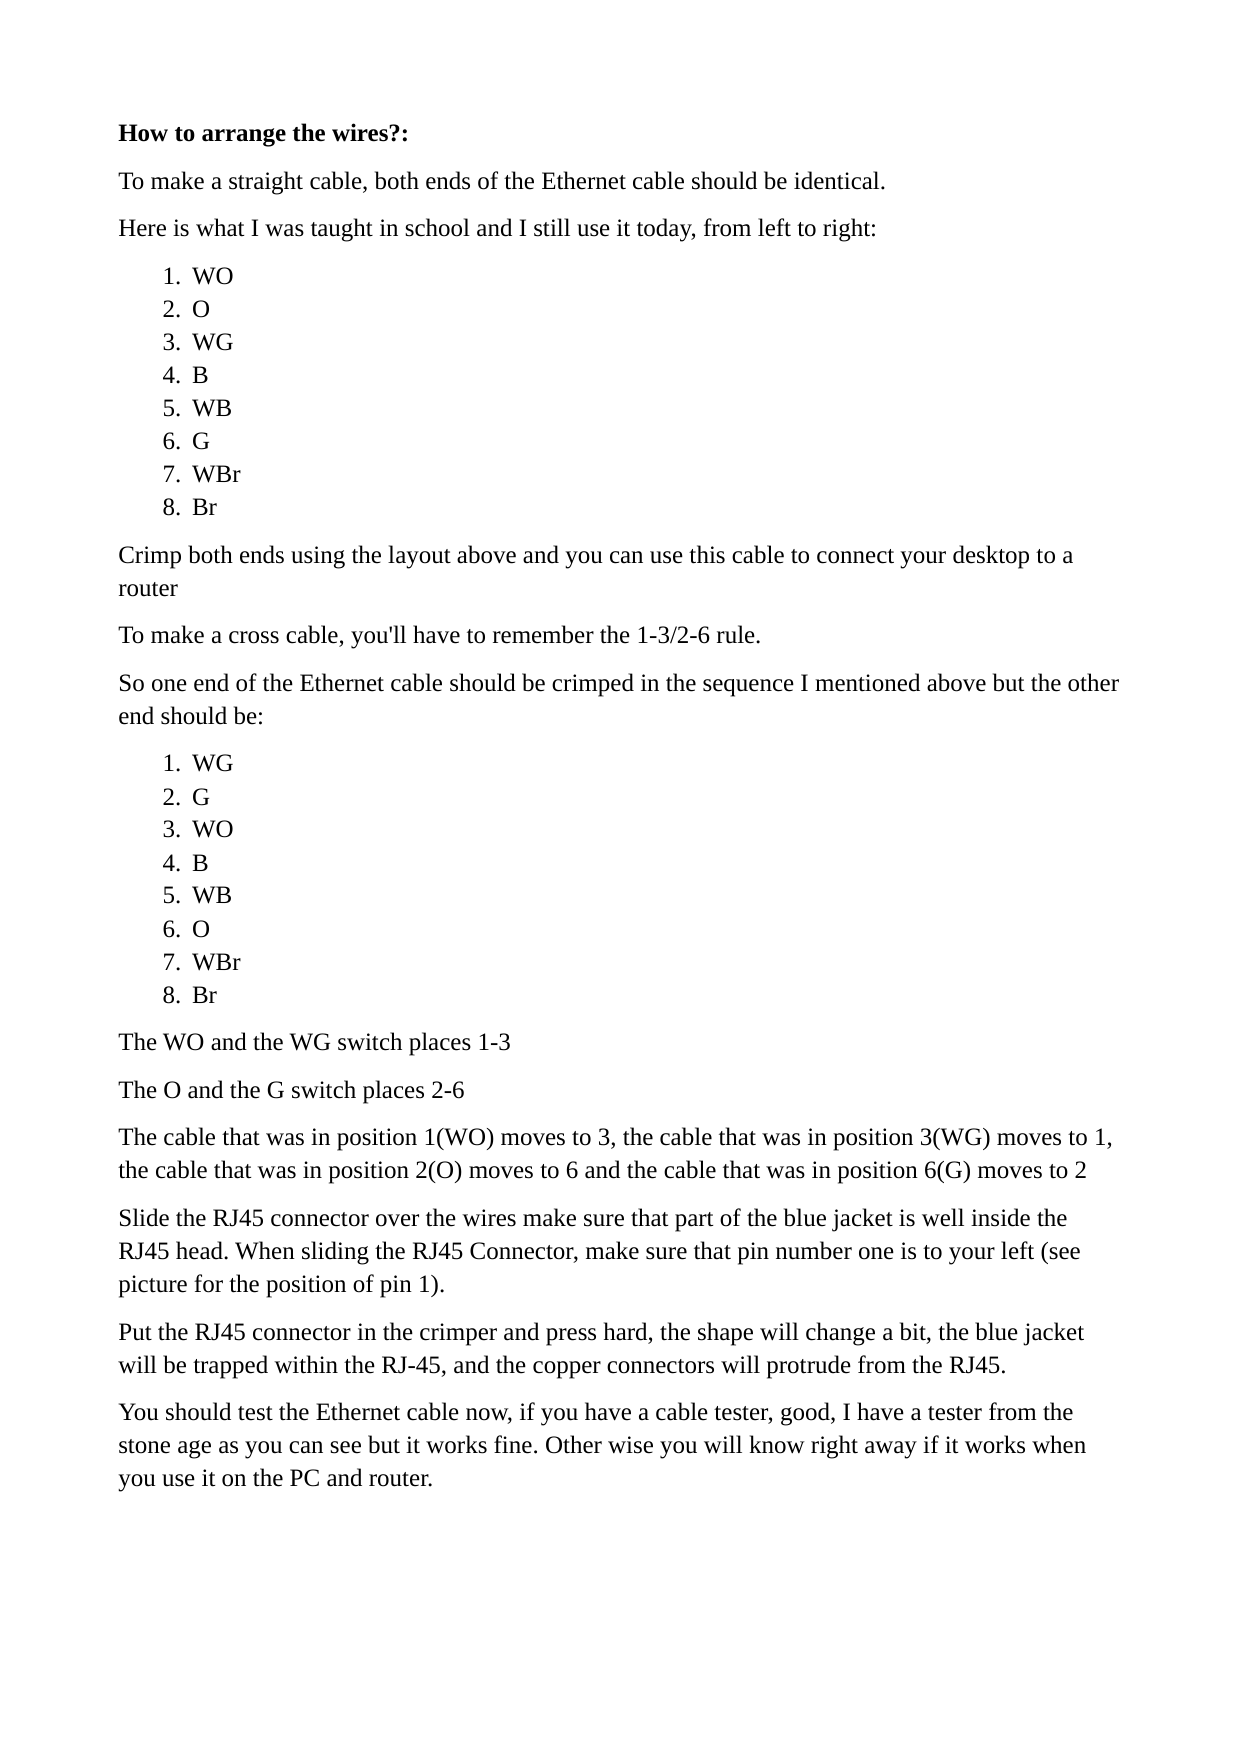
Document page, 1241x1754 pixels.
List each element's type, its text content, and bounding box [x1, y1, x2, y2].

list WBr [162, 459, 1122, 488]
list WG [162, 748, 1122, 777]
text Put the RJ45 connector in the crimper and press hard, the shape will change a bit, the blue jacket will be trapped within the RJ-45, and the copper connectors will protrude from the RJ45. [118, 1317, 1122, 1378]
list Br [162, 980, 1122, 1008]
list WB [162, 881, 1122, 909]
list O [162, 914, 1122, 942]
list WO [162, 814, 1122, 843]
text How to arrange the wires?: [118, 118, 1122, 147]
list WB [162, 393, 1122, 422]
list WO [162, 261, 1122, 290]
list WBr [162, 947, 1122, 975]
text You should test the Ethernet cable now, if you have a cable tester, good, I have a tester from the stone age as you can see but it works fine. Other wise you will know right away if it works when you use it on the PC and router. [118, 1397, 1122, 1492]
list G [162, 426, 1122, 455]
list O [162, 294, 1122, 323]
text Crimp both ends using the layout above and you can use this cable to connect your desktop to a router [118, 540, 1122, 601]
text To make a cross cable, you'll have to remember the 1-3/2-6 rule. [118, 620, 1122, 649]
text To make a straight cable, both ends of the Ethernet cable should be identical. [118, 166, 1122, 194]
list B [162, 360, 1122, 389]
list G [162, 782, 1122, 810]
text The WO and the WG switch places 1-3 [118, 1027, 1122, 1056]
text Here is what I was taught in school and I still use it today, from left to right: [118, 213, 1122, 242]
text The O and the G switch places 2-6 [118, 1075, 1122, 1104]
text So one end of the Ethernet cable should be crimped in the sequence I mentioned above but the other end should be: [118, 668, 1122, 730]
text The cable that was in position 1(WO) moves to 3, the cable that was in position 3(WG) moves to 1, the cable that was in position 2(O) moves to 6 and the cable that was in position 6(G) moves to 2 [118, 1122, 1122, 1184]
list WG [162, 327, 1122, 356]
list Br [162, 492, 1122, 521]
list B [162, 848, 1122, 876]
text Slide the RJ45 connector over the wires make sure that part of the blue jacket is well inside the RJ45 head. When sliding the RJ45 Connector, make sure that pin number one is to your left (see picture for the position of pin 1). [118, 1203, 1122, 1298]
